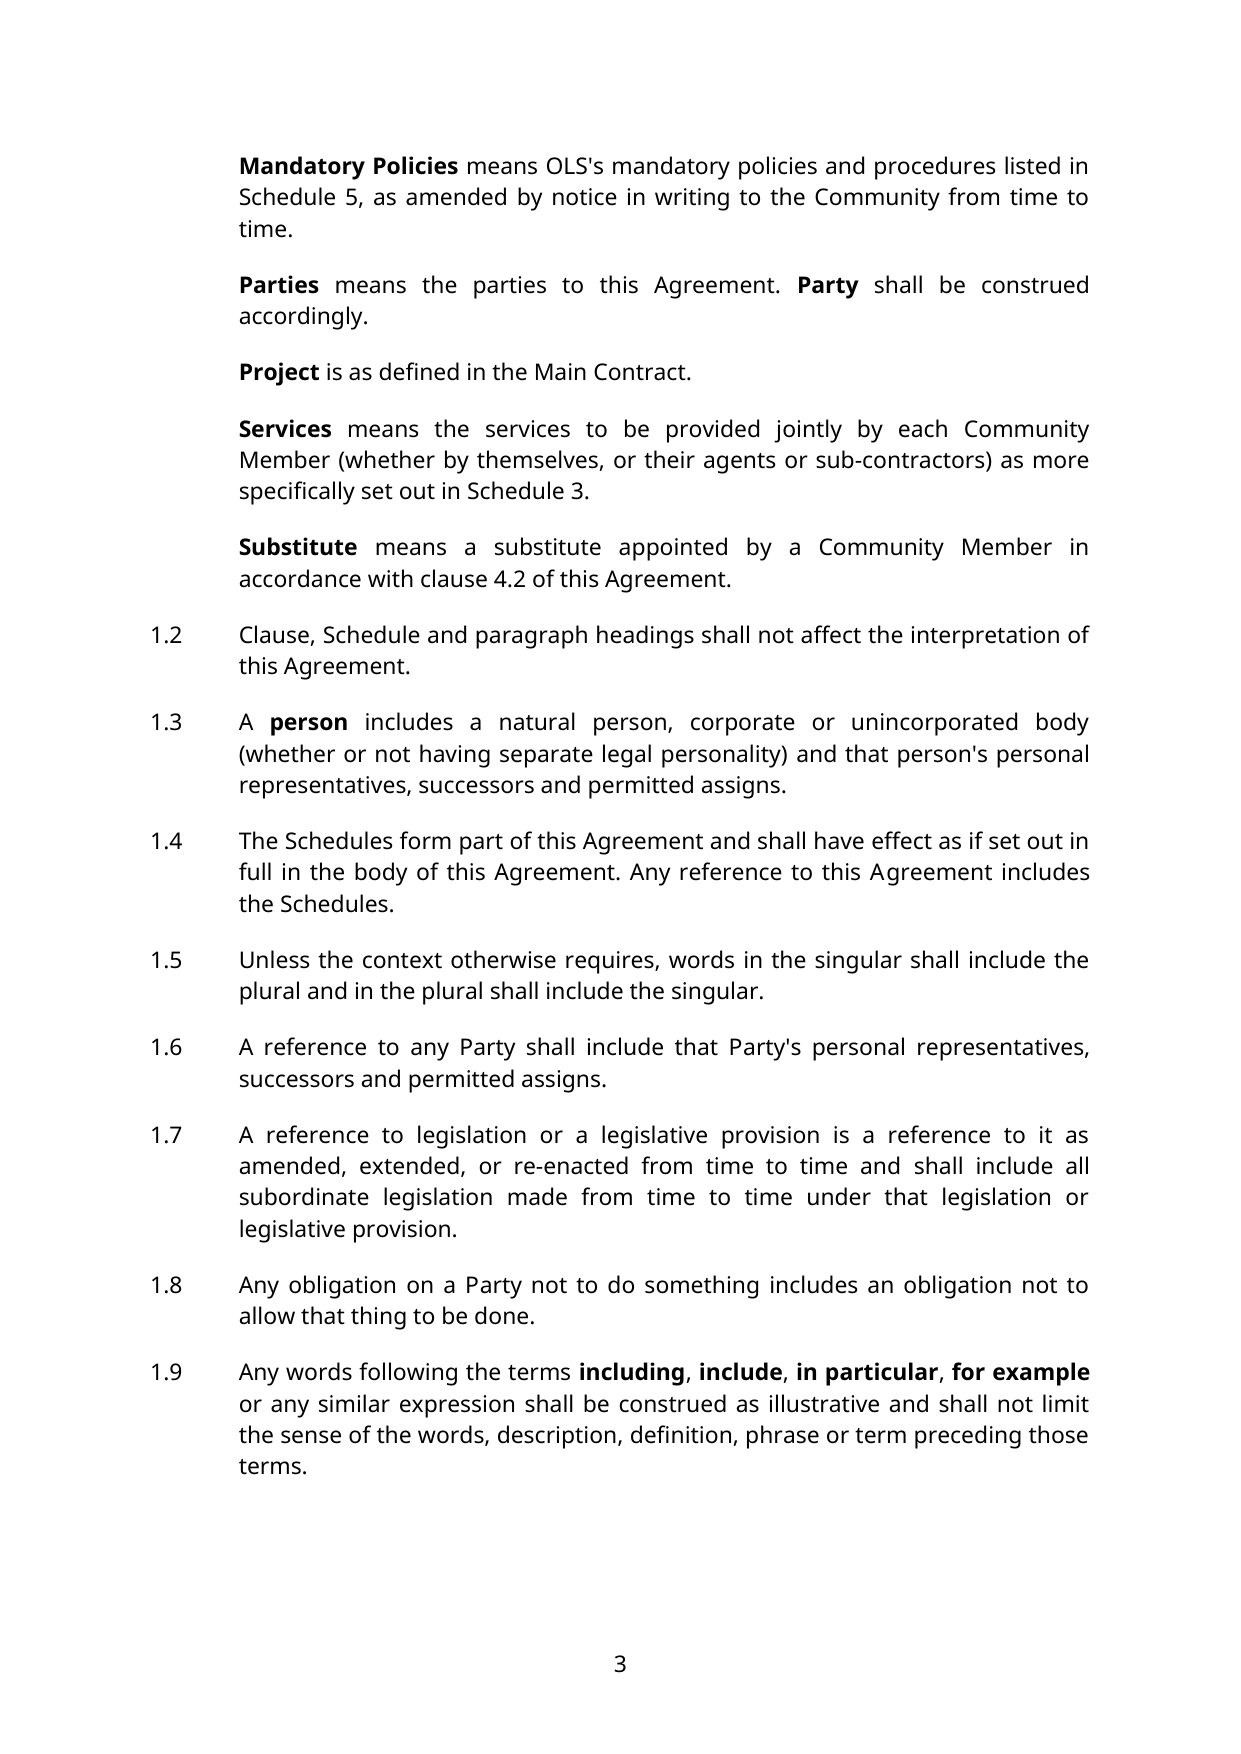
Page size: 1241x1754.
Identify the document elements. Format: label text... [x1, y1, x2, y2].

list Any words following the terms including, include, in particular, for example or any similar expression shall be construed as illustrative and shall not limit the sense of the words, description, definition, phrase or term preceding those terms. [150, 1356, 1090, 1481]
text Substitute means a substitute appointed by a Community Member in accordance with clause 4.2 of this Agreement. [238, 531, 1090, 594]
text Services means the services to be provided jointly by each Community Member (whether by themselves, or their agents or sub-contractors) as more specifically set out in Schedule 3. [238, 412, 1090, 506]
list The Schedules form part of this Agreement and shall have effect as if set out in full in the body of this Agreement. Any reference to this Agreement includes the Schedules. [150, 825, 1090, 919]
text Parties means the parties to this Agreement. Party shall be construed accordingly. [238, 269, 1090, 331]
list A reference to any Party shall include that Party's personal representatives, successors and permitted assigns. [150, 1031, 1090, 1094]
list A person includes a natural person, corporate or unincorporated body (whether or not having separate legal personality) and that person's personal representatives, successors and permitted assigns. [150, 706, 1090, 800]
list Any obligation on a Party not to do something includes an obligation not to allow that thing to be done. [150, 1269, 1090, 1331]
list A reference to legislation or a legislative provision is a reference to it as amended, extended, or re-enacted from time to time and shall include all subordinate legislation made from time to time under that legislation or legislative provision. [150, 1119, 1090, 1244]
list Unless the context otherwise requires, words in the singular shall include the plural and in the plural shall include the singular. [150, 944, 1090, 1006]
text Mandatory Policies means OLS's mandatory policies and procedures listed in Schedule 5, as amended by notice in writing to the Community from time to time. [238, 150, 1090, 244]
text Project is as defined in the Main Contract. [238, 356, 1090, 387]
list Clause, Schedule and paragraph headings shall not affect the interpretation of this Agreement. [150, 619, 1090, 681]
